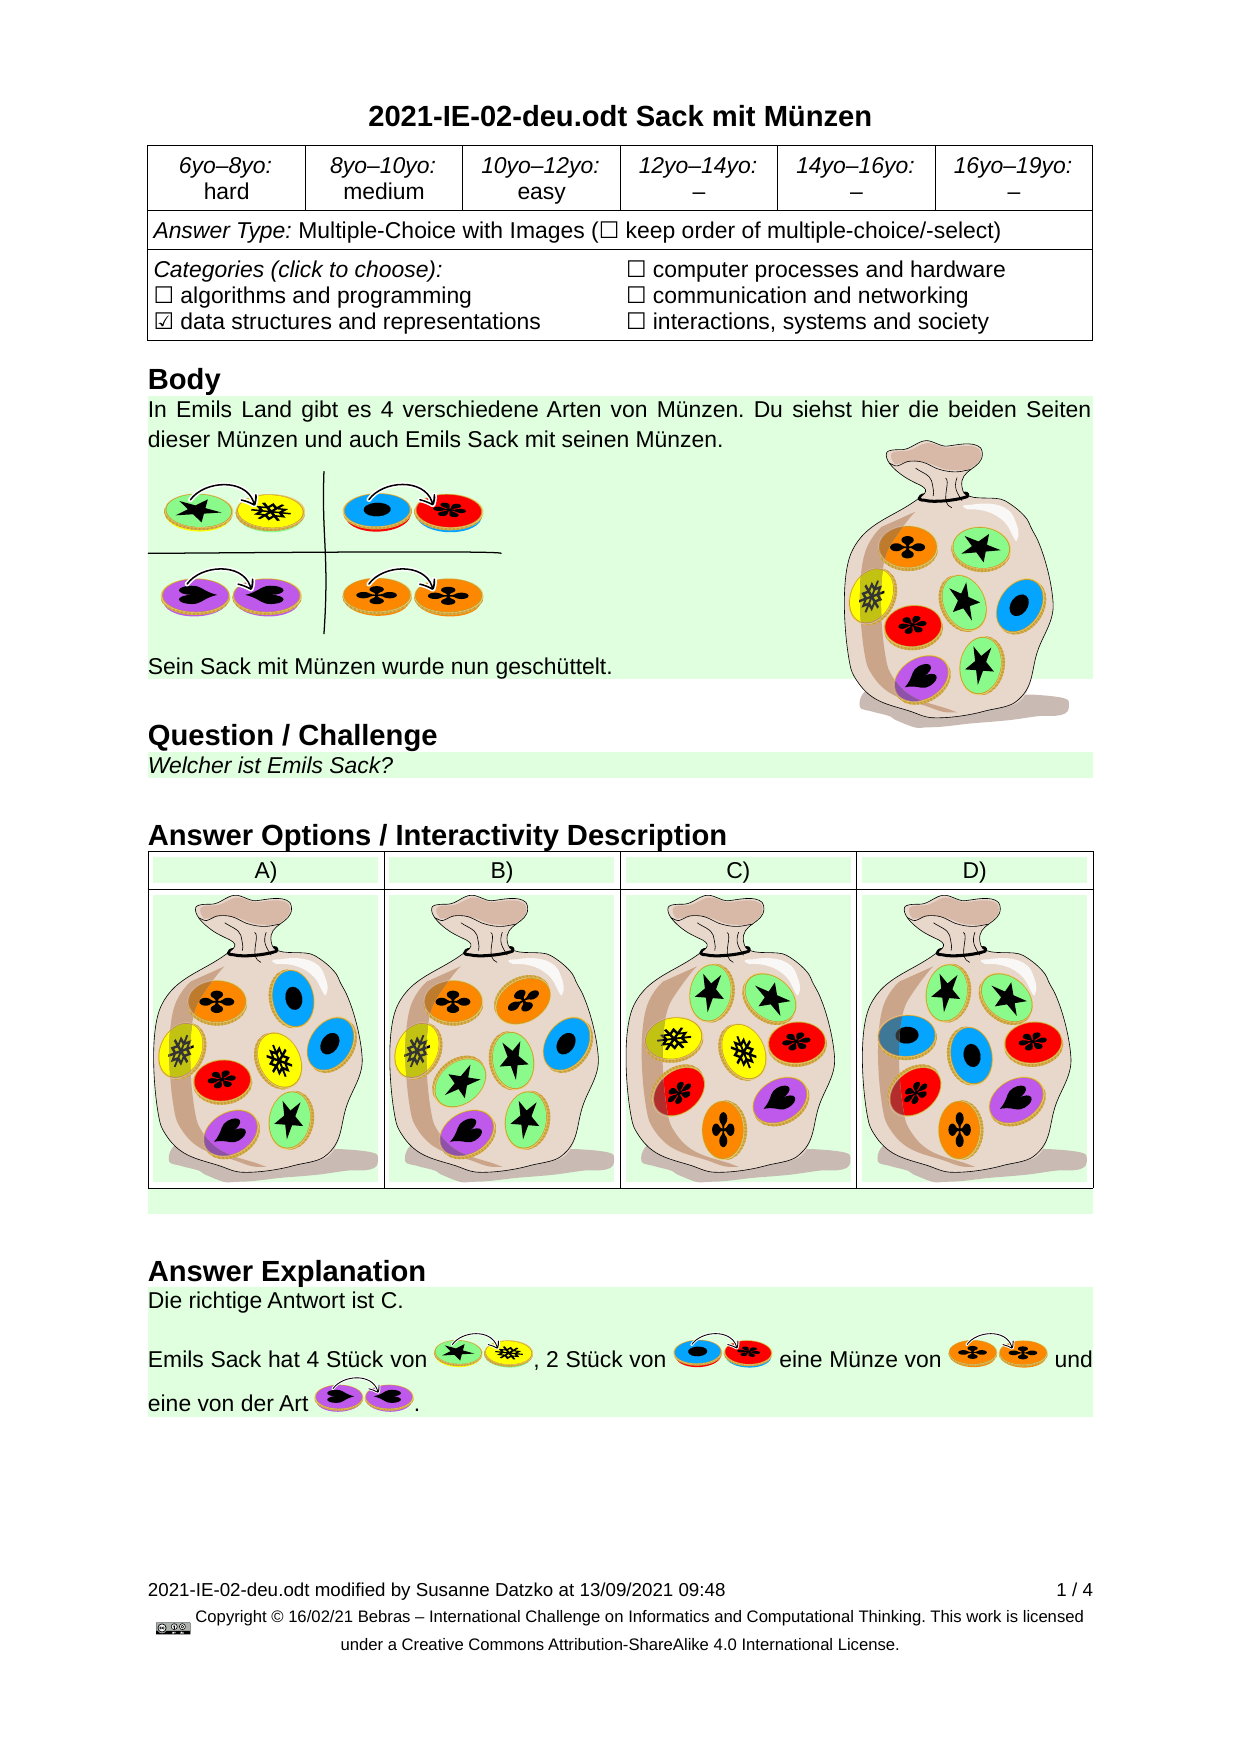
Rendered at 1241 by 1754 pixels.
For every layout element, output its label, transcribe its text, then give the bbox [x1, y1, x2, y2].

table_cell [385, 890, 620, 1188]
text [1032, 653, 1093, 679]
text Welcher ist Emils Sack? [148, 752, 1093, 778]
subtitle Answer Options / Interactivity Description [148, 818, 1093, 851]
text In Emils Land gibt es 4 verschiedene Arten von Münzen. Du siehst hier die beiden Seiten dieser Münzen und auch Emils Sack mit seinen Münzen. [148, 396, 1093, 452]
subtitle Answer Explanation [148, 1254, 1093, 1287]
table_header 8yo–10yo: medium [306, 146, 462, 210]
table_header A) [149, 852, 384, 889]
subtitle Question / Challenge [148, 718, 1093, 752]
table_header 12yo–14yo: – [621, 146, 777, 210]
subtitle Body [148, 362, 1093, 396]
table_header B) [385, 852, 620, 889]
table_header 10yo–12yo: easy [463, 146, 620, 210]
table_cell Answer Type: Multiple-Choice with Images (☐ keep order of multiple-choice/-select) [148, 211, 1092, 249]
table_cell ☐ computer processes and hardware ☐ communication and networking ☐ interactions, systems and society [620, 250, 1092, 340]
table_cell Categories (click to choose): ☐ algorithms and programming ☑ data structures and representations [148, 250, 620, 340]
text Emils Sack hat 4 Stück von , 2 Stück von eine Münze von und eine von der Art . [148, 1332, 1093, 1417]
text Die richtige Antwort ist C. [148, 1287, 1093, 1314]
table_cell [149, 890, 384, 1188]
table_header D) [857, 852, 1093, 889]
table_cell [621, 890, 856, 1188]
table_header C) [621, 852, 856, 889]
subtitle 2021-IE-02-deu.odt Sack mit Münzen [148, 99, 1093, 132]
table_cell [857, 890, 1093, 1188]
table_header 6yo–8yo: hard [148, 146, 305, 210]
table_header 16yo–19yo: – [936, 146, 1092, 210]
table_header 14yo–16yo: – [778, 146, 935, 210]
text Sein Sack mit Münzen wurde nun geschüttelt. [148, 653, 854, 679]
